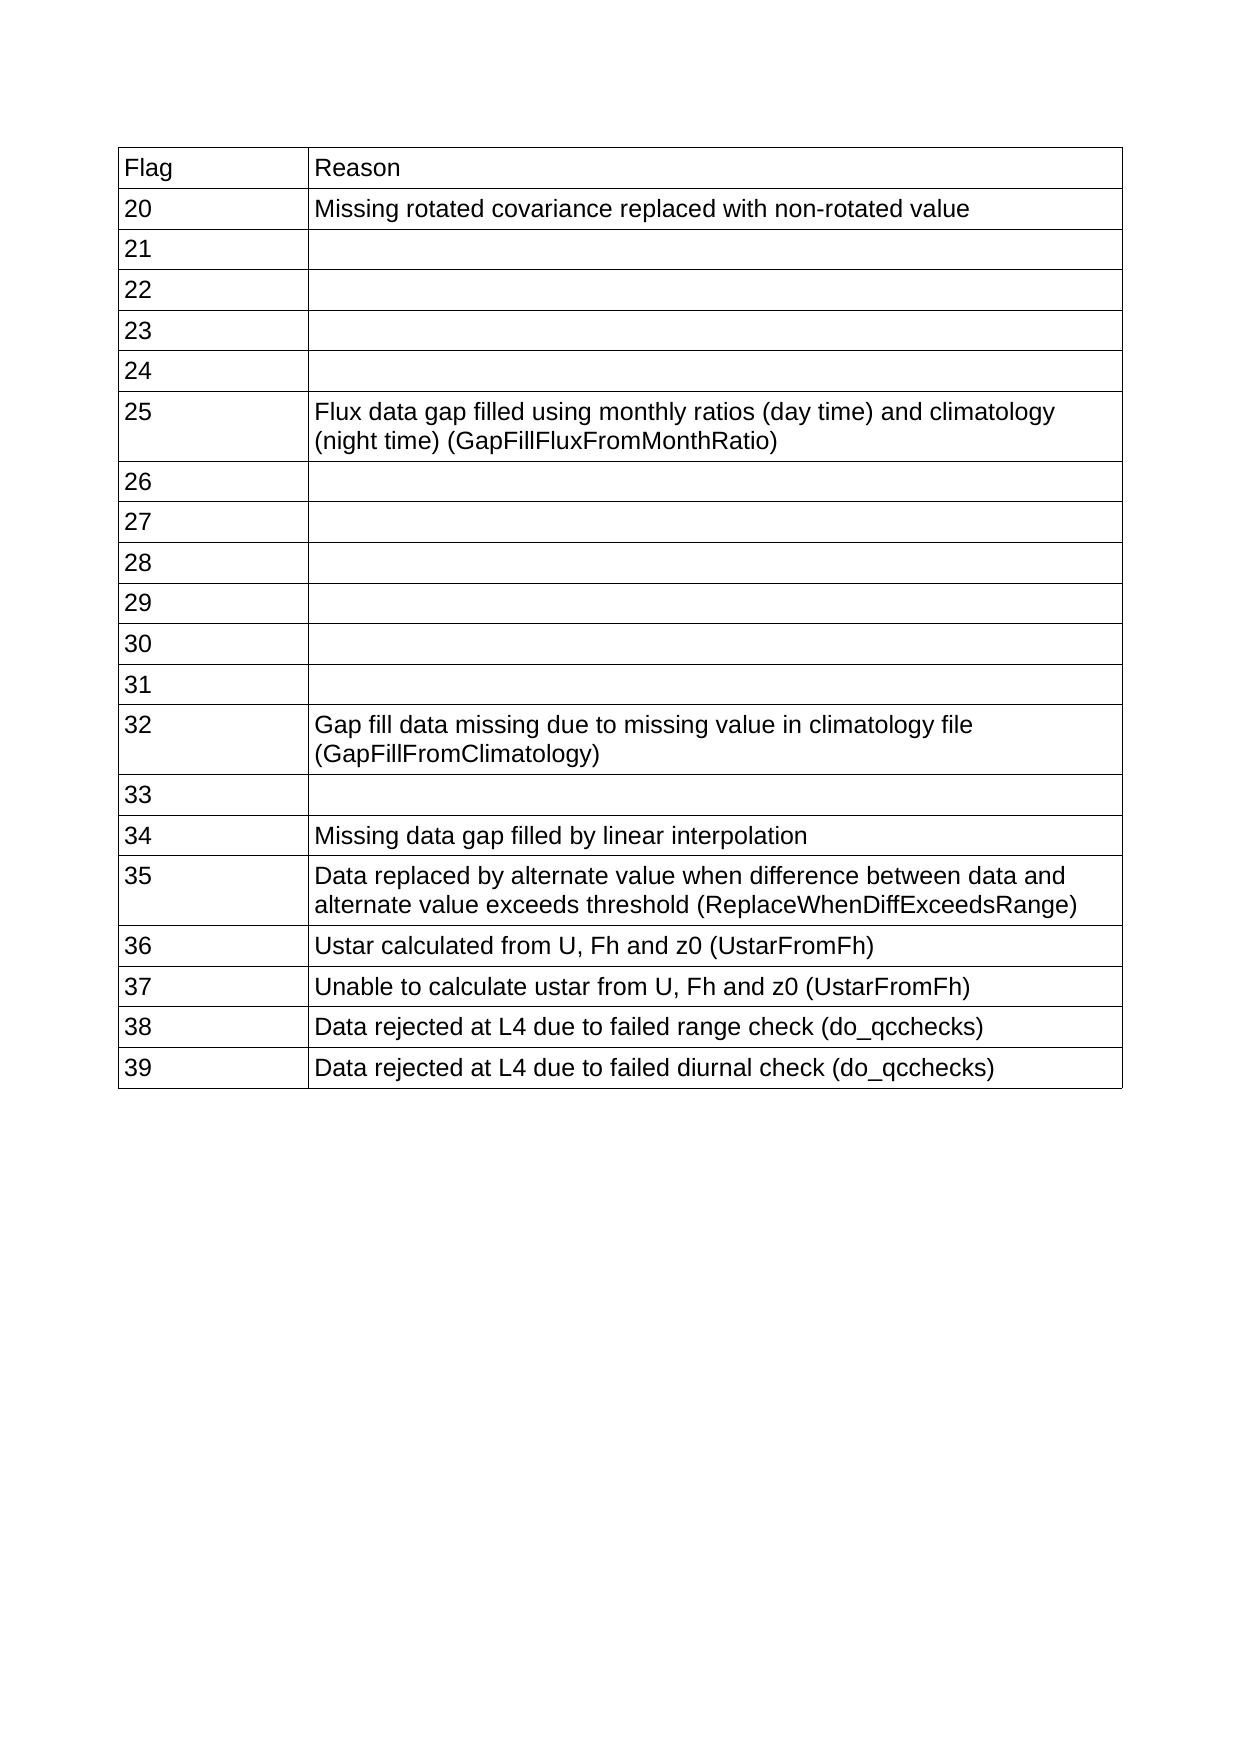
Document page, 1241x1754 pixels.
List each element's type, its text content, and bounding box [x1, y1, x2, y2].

table_cell 36 [119, 926, 308, 966]
table_cell Data rejected at L4 due to failed range check (do_qcchecks) [309, 1007, 1122, 1047]
table_cell 27 [119, 502, 308, 542]
table_cell 23 [119, 311, 308, 350]
table_cell 29 [119, 584, 308, 623]
table_cell 32 [119, 705, 308, 774]
table_cell 31 [119, 665, 308, 704]
table_cell 22 [119, 270, 308, 310]
table_cell 28 [119, 543, 308, 582]
table_cell Data replaced by alternate value when difference between data and alternate value exceeds threshold (ReplaceWhenDiffExceedsRange) [309, 856, 1122, 925]
table_cell [309, 665, 1122, 704]
table_cell Gap fill data missing due to missing value in climatology file (GapFillFromClimatology) [309, 705, 1122, 774]
table_cell Data rejected at L4 due to failed diurnal check (do_qcchecks) [309, 1048, 1122, 1087]
table_cell Ustar calculated from U, Fh and z0 (UstarFromFh) [309, 926, 1122, 966]
table_cell Flux data gap filled using monthly ratios (day time) and climatology (night time) (GapFillFluxFromMonthRatio) [309, 392, 1122, 461]
table_cell 21 [119, 230, 308, 269]
table_header Reason [309, 148, 1122, 188]
table_cell [309, 230, 1122, 269]
table_cell 35 [119, 856, 308, 925]
table_cell [309, 462, 1122, 501]
table_cell [309, 502, 1122, 542]
table_cell Missing rotated covariance replaced with non-rotated value [309, 189, 1122, 228]
table_cell [309, 270, 1122, 310]
table_cell 34 [119, 816, 308, 855]
table_cell 20 [119, 189, 308, 228]
table_cell [309, 775, 1122, 815]
table_cell [309, 543, 1122, 582]
table_cell [309, 311, 1122, 350]
table_cell 37 [119, 967, 308, 1006]
table_cell [309, 351, 1122, 391]
table_cell 26 [119, 462, 308, 501]
table_header Flag [119, 148, 308, 188]
table_cell 38 [119, 1007, 308, 1047]
table_cell 24 [119, 351, 308, 391]
table_cell 25 [119, 392, 308, 461]
table_cell [309, 584, 1122, 623]
table_cell Missing data gap filled by linear interpolation [309, 816, 1122, 855]
table_cell 33 [119, 775, 308, 815]
table_cell [309, 624, 1122, 664]
table_cell 30 [119, 624, 308, 664]
table_cell 39 [119, 1048, 308, 1087]
table_cell Unable to calculate ustar from U, Fh and z0 (UstarFromFh) [309, 967, 1122, 1006]
